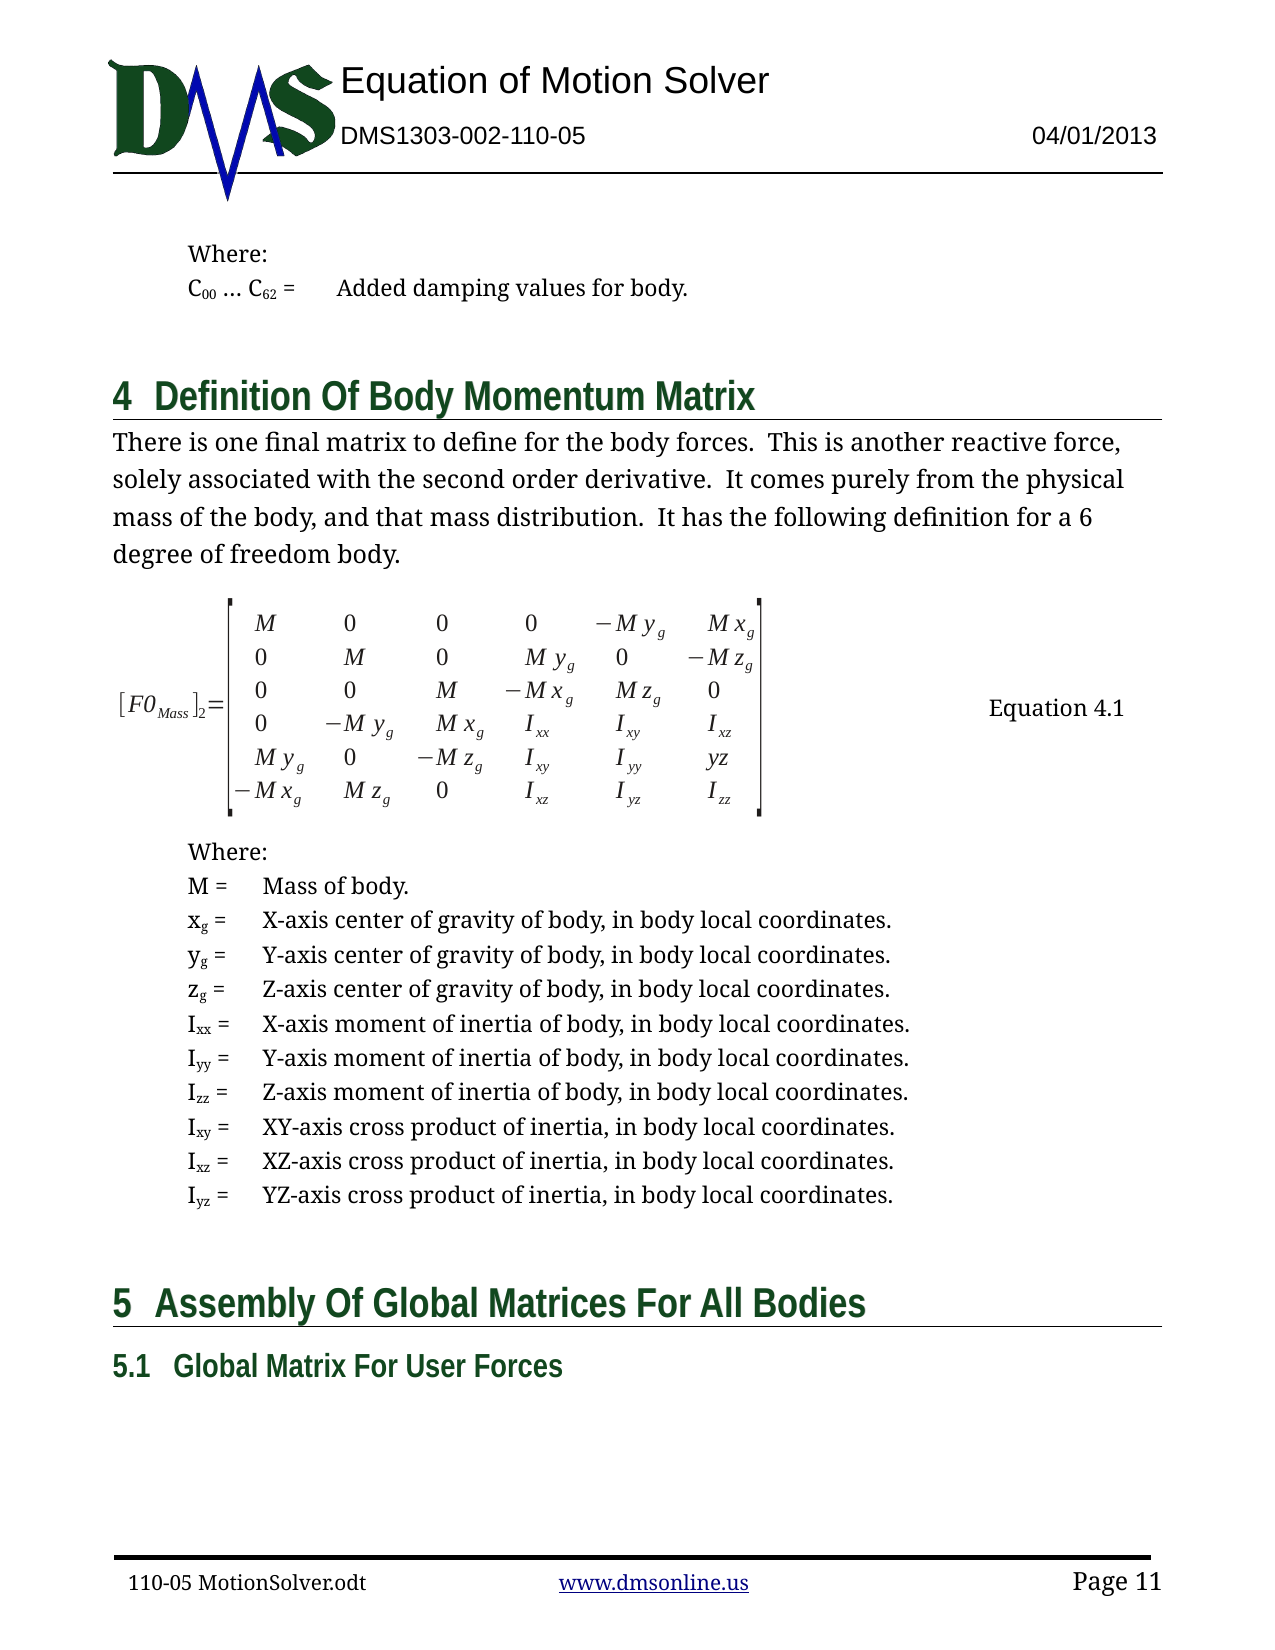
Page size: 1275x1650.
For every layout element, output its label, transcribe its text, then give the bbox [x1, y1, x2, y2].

text M = Mass of body. [187, 870, 1162, 901]
text C00 … C62 = Added damping values for body. [187, 272, 1162, 303]
subtitle Definition of Body Momentum Matrix [112, 371, 1162, 420]
text Where: [187, 836, 1162, 867]
text zg = Z-axis center of gravity of body, in body local coordinates. [187, 973, 1162, 1004]
text Ixx = X-axis moment of inertia of body, in body local coordinates. [187, 1008, 1162, 1039]
text Equation 4.1 [112, 597, 1162, 818]
text Ixy = XY-axis cross product of inertia, in body local coordinates. [187, 1111, 1162, 1142]
text Izz = Z-axis moment of inertia of body, in body local coordinates. [187, 1076, 1162, 1108]
text Iyy = Y-axis moment of inertia of body, in body local coordinates. [187, 1042, 1162, 1073]
text yg = Y-axis center of gravity of body, in body local coordinates. [187, 939, 1162, 970]
subtitle Assembly of Global Matrices For all Bodies [112, 1278, 1162, 1327]
text There is one final matrix to define for the body forces. This is another reactive force, solely associated with the second order derivative. It comes purely from the physical mass of the body, and that mass distribution. It has the following definition for a 6 degree of freedom body. [112, 424, 1162, 571]
text xg = X-axis center of gravity of body, in body local coordinates. [187, 904, 1162, 936]
text Iyz = YZ-axis cross product of inertia, in body local coordinates. [187, 1179, 1162, 1211]
picture [105, 56, 338, 204]
subtitle Global Matrix for User Forces [112, 1347, 1162, 1385]
text Where: [187, 238, 1162, 269]
text Ixz = XZ-axis cross product of inertia, in body local coordinates. [187, 1145, 1162, 1176]
